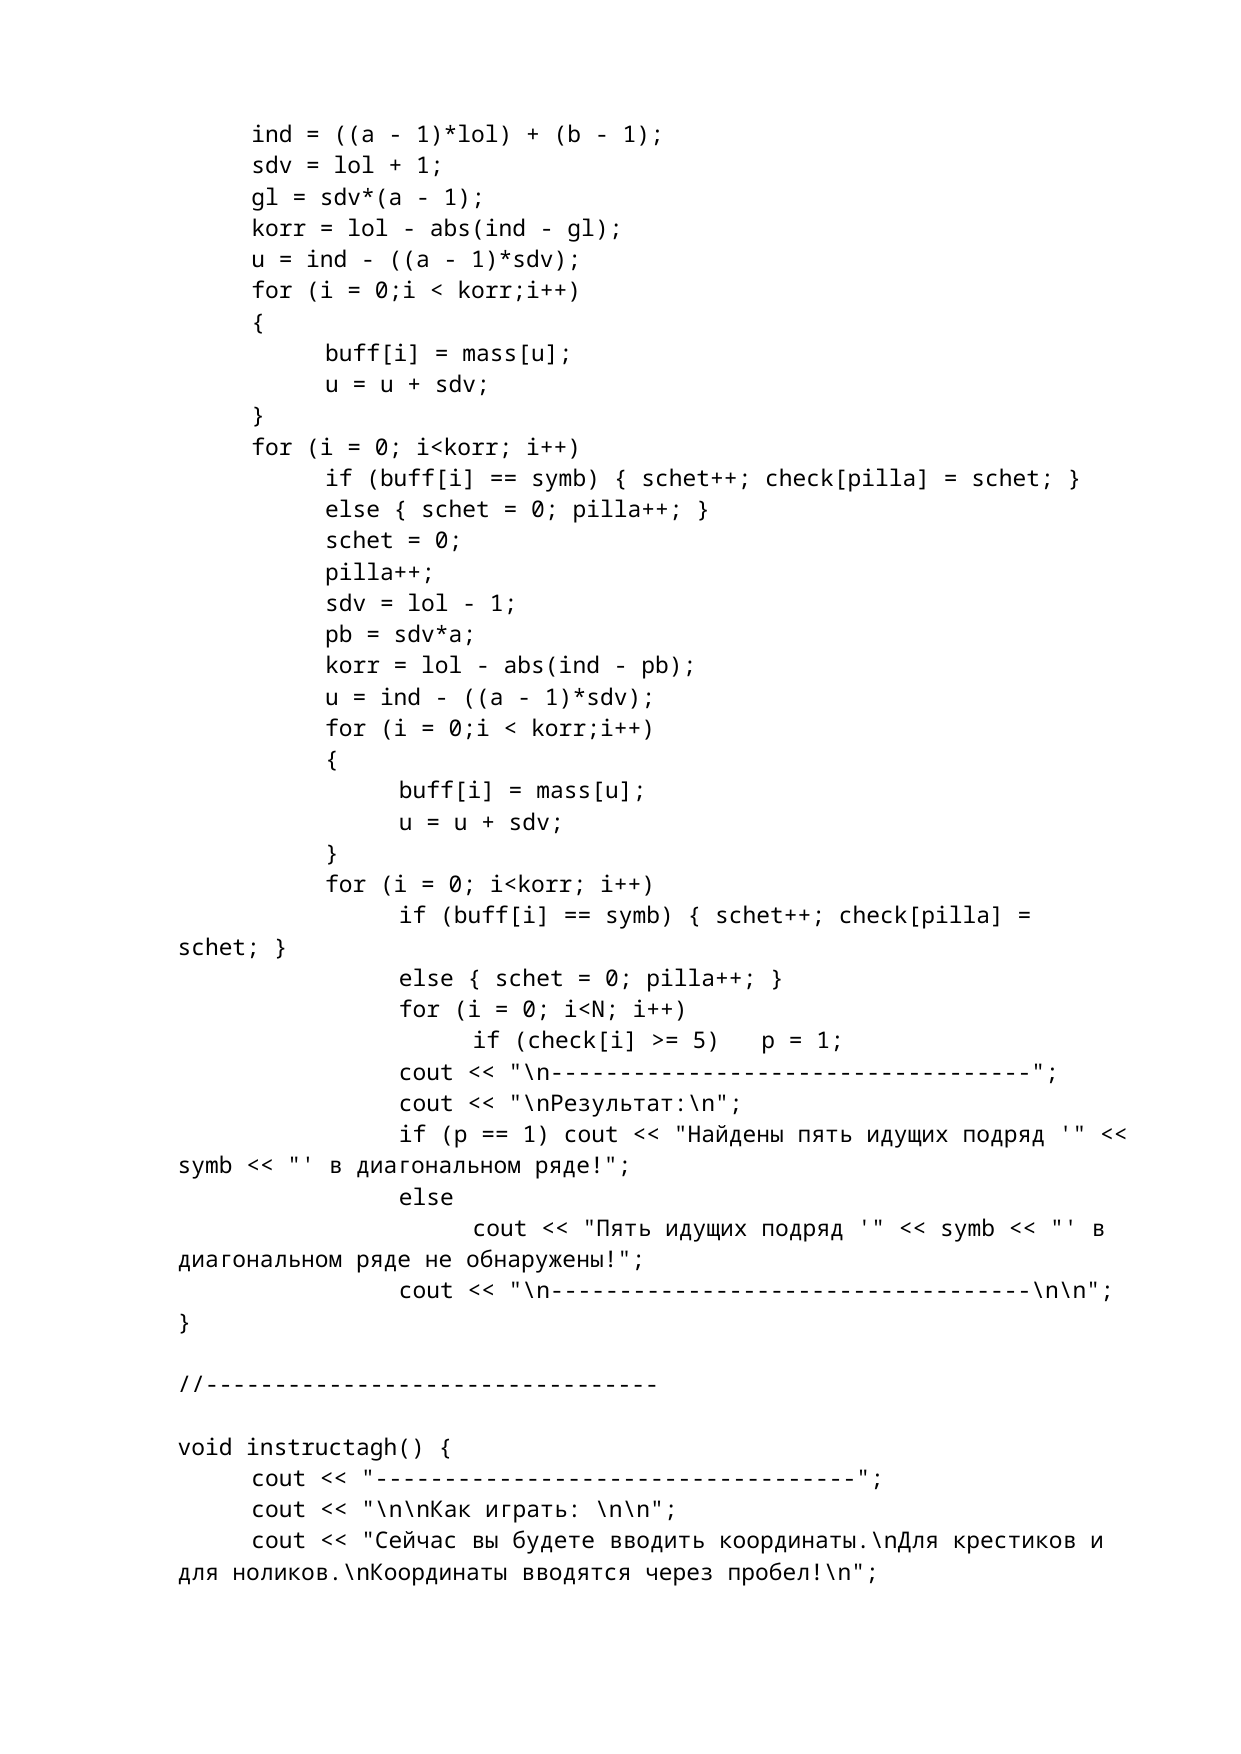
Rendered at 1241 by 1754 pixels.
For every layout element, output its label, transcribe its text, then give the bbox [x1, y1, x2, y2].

text if (buff[i] == symb) { schet++; check[pilla] = schet; } [177, 462, 1152, 493]
text else { schet = 0; pilla++; } [177, 493, 1152, 524]
text u = u + sdv; [177, 806, 1152, 837]
text //--------------------------------- [177, 1368, 1152, 1399]
text { [177, 743, 1152, 774]
text gl = sdv*(a - 1); [177, 181, 1152, 212]
text u = u + sdv; [177, 368, 1152, 399]
text cout << "\n\nКак играть: \n\n"; [177, 1493, 1152, 1524]
text pb = sdv*a; [177, 618, 1152, 649]
text for (i = 0;i < korr;i++) [177, 274, 1152, 306]
text if (buff[i] == symb) { schet++; check[pilla] = schet; } [177, 899, 1152, 962]
text cout << "Пять идущих подряд '" << symb << "' в диагональном ряде не обнаружены!"; [177, 1212, 1152, 1274]
text } [177, 1306, 1152, 1337]
text else [177, 1181, 1152, 1212]
text if (p == 1) cout << "Найдены пять идущих подряд '" << symb << "' в диагональном ряде!"; [177, 1118, 1152, 1181]
text for (i = 0; i<N; i++) [177, 993, 1152, 1024]
text for (i = 0; i<korr; i++) [177, 431, 1152, 462]
text cout << "\n-----------------------------------\n\n"; [177, 1274, 1152, 1306]
text pilla++; [177, 556, 1152, 587]
text korr = lol - abs(ind - gl); [177, 212, 1152, 243]
text for (i = 0;i < korr;i++) [177, 712, 1152, 743]
text else { schet = 0; pilla++; } [177, 962, 1152, 993]
text cout << "-----------------------------------"; [177, 1462, 1152, 1493]
text { [177, 306, 1152, 337]
text u = ind - ((a - 1)*sdv); [177, 243, 1152, 274]
text ind = ((a - 1)*lol) + (b - 1); [177, 118, 1152, 149]
text } [177, 399, 1152, 431]
text cout << "\n-----------------------------------"; [177, 1056, 1152, 1087]
text for (i = 0; i<korr; i++) [177, 868, 1152, 899]
text schet = 0; [177, 524, 1152, 556]
text buff[i] = mass[u]; [177, 337, 1152, 368]
text } [177, 837, 1152, 868]
text sdv = lol - 1; [177, 587, 1152, 618]
text cout << "\nРезультат:\n"; [177, 1087, 1152, 1118]
text cout << "Сейчас вы будете вводить координаты.\nДля крестиков и для ноликов.\nКоординаты вводятся через пробел!\n"; [177, 1524, 1152, 1587]
text korr = lol - abs(ind - pb); [177, 649, 1152, 681]
text sdv = lol + 1; [177, 149, 1152, 181]
text u = ind - ((a - 1)*sdv); [177, 681, 1152, 712]
text void instructagh() { [177, 1431, 1152, 1462]
text if (check[i] >= 5) p = 1; [177, 1024, 1152, 1056]
text buff[i] = mass[u]; [177, 774, 1152, 806]
